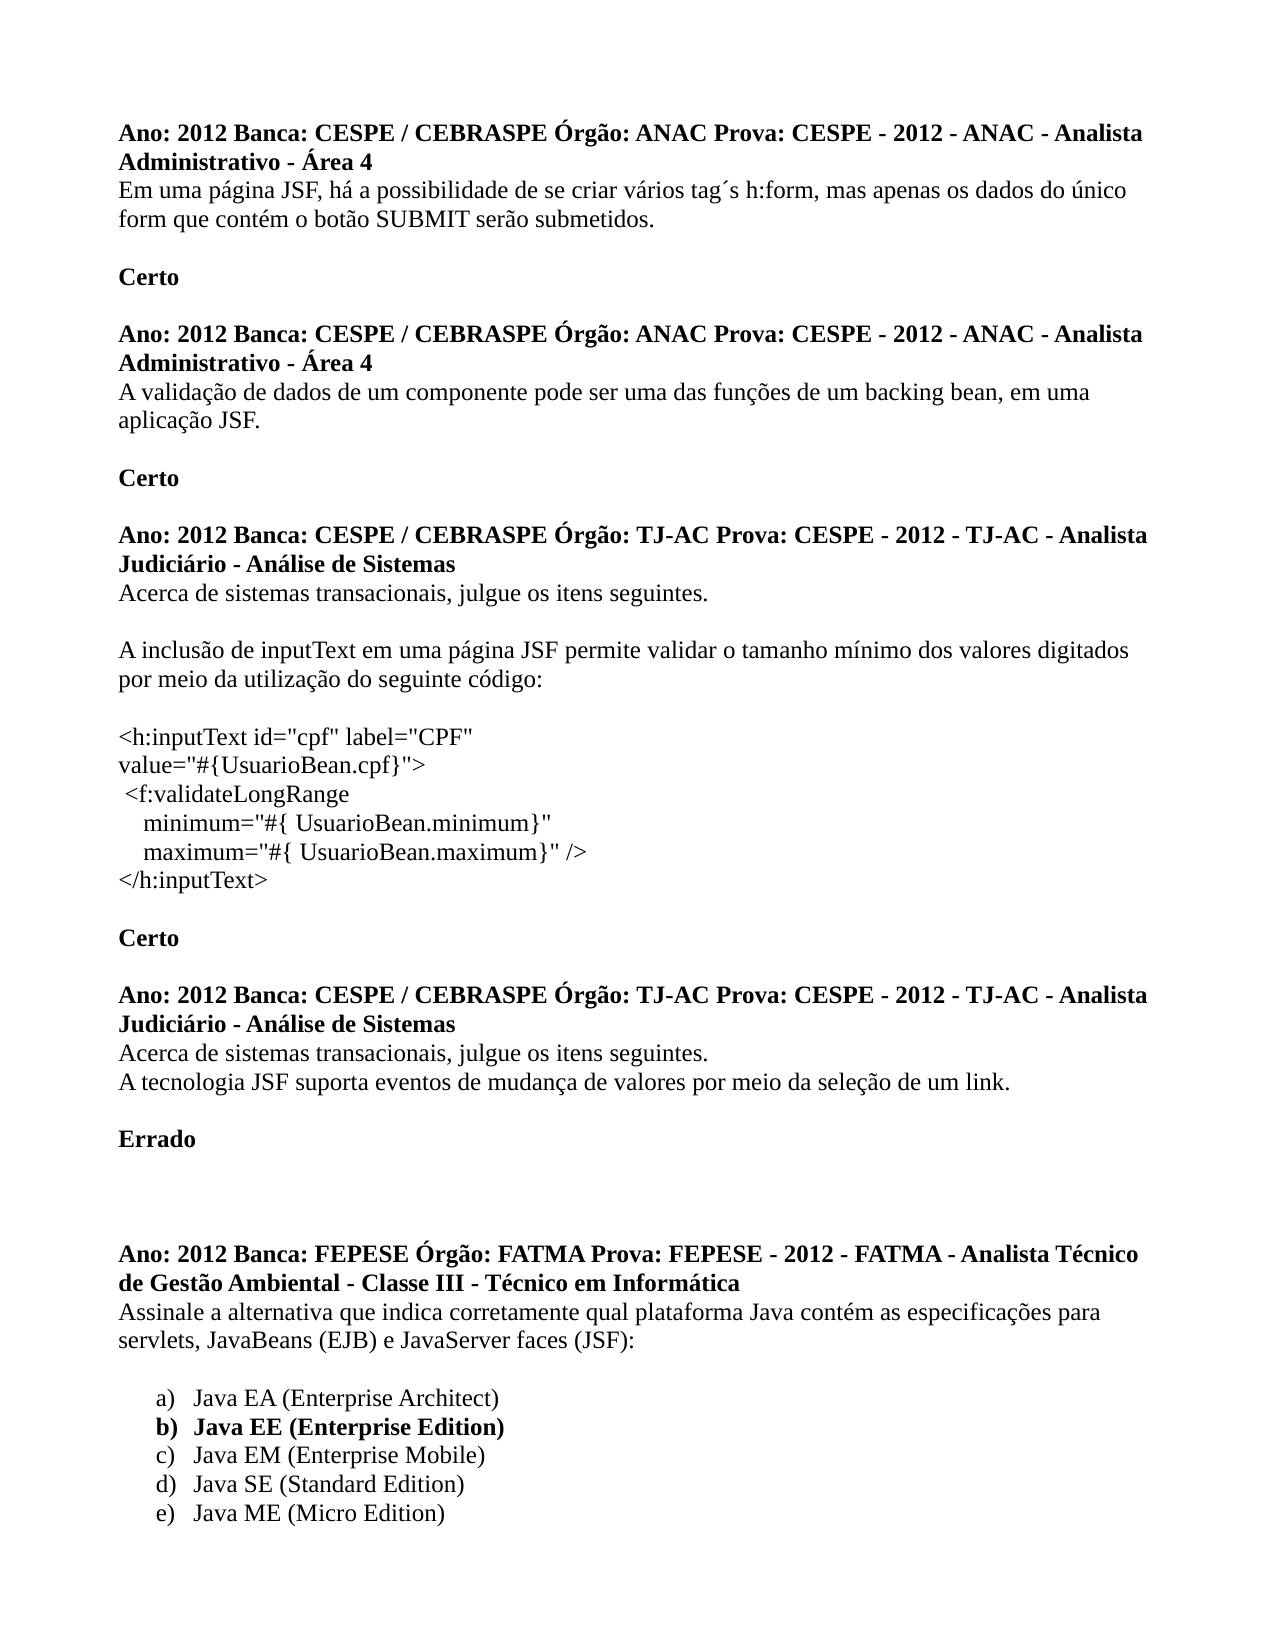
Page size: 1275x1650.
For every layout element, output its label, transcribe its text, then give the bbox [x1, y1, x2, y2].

text <h:inputText id="cpf" label="CPF" [118, 722, 1157, 751]
text maximum="#{ UsuarioBean.maximum}" /> [118, 837, 1157, 866]
text Certo [118, 923, 1157, 952]
text Errado [118, 1124, 1157, 1153]
text Acerca de sistemas transacionais, julgue os itens seguintes. [118, 1038, 1157, 1067]
text value="#{UsuarioBean.cpf}"> [118, 751, 1157, 779]
text Certo [118, 463, 1157, 492]
text Ano: 2012 Banca: CESPE / CEBRASPE Órgão: ANAC Prova: CESPE - 2012 - ANAC - Analista Administrativo - Área 4 [118, 319, 1157, 377]
list Java SE (Standard Edition) [156, 1469, 1157, 1498]
text <f:validateLongRange [118, 779, 1157, 808]
text Ano: 2012 Banca: CESPE / CEBRASPE Órgão: TJ-AC Prova: CESPE - 2012 - TJ-AC - Analista Judiciário - Análise de Sistemas [118, 981, 1157, 1038]
text Acerca de sistemas transacionais, julgue os itens seguintes. [118, 578, 1157, 607]
text Em uma página JSF, há a possibilidade de se criar vários tag´s h:form, mas apenas os dados do único form que contém o botão SUBMIT serão submetidos. [118, 176, 1157, 233]
text Assinale a alternativa que indica corretamente qual plataforma Java contém as especificações para servlets, JavaBeans (EJB) e JavaServer faces (JSF): [118, 1297, 1157, 1354]
text A validação de dados de um componente pode ser uma das funções de um backing bean, em uma aplicação JSF. [118, 377, 1157, 434]
text A inclusão de inputText em uma página JSF permite validar o tamanho mínimo dos valores digitados por meio da utilização do seguinte código: [118, 636, 1157, 693]
text Ano: 2012 Banca: FEPESE Órgão: FATMA Prova: FEPESE - 2012 - FATMA - Analista Técnico de Gestão Ambiental - Classe III - Técnico em Informática [118, 1239, 1157, 1297]
text </h:inputText> [118, 866, 1157, 894]
text Ano: 2012 Banca: CESPE / CEBRASPE Órgão: ANAC Prova: CESPE - 2012 - ANAC - Analista Administrativo - Área 4 [118, 118, 1157, 176]
text A tecnologia JSF suporta eventos de mudança de valores por meio da seleção de um link. [118, 1067, 1157, 1096]
list Java ME (Micro Edition) [156, 1498, 1157, 1527]
text Certo [118, 262, 1157, 291]
list Java EM (Enterprise Mobile) [156, 1441, 1157, 1469]
text Ano: 2012 Banca: CESPE / CEBRASPE Órgão: TJ-AC Prova: CESPE - 2012 - TJ-AC - Analista Judiciário - Análise de Sistemas [118, 521, 1157, 578]
text minimum="#{ UsuarioBean.minimum}" [118, 808, 1157, 837]
list Java EA (Enterprise Architect) [156, 1383, 1157, 1412]
list Java EE (Enterprise Edition) [156, 1412, 1157, 1441]
